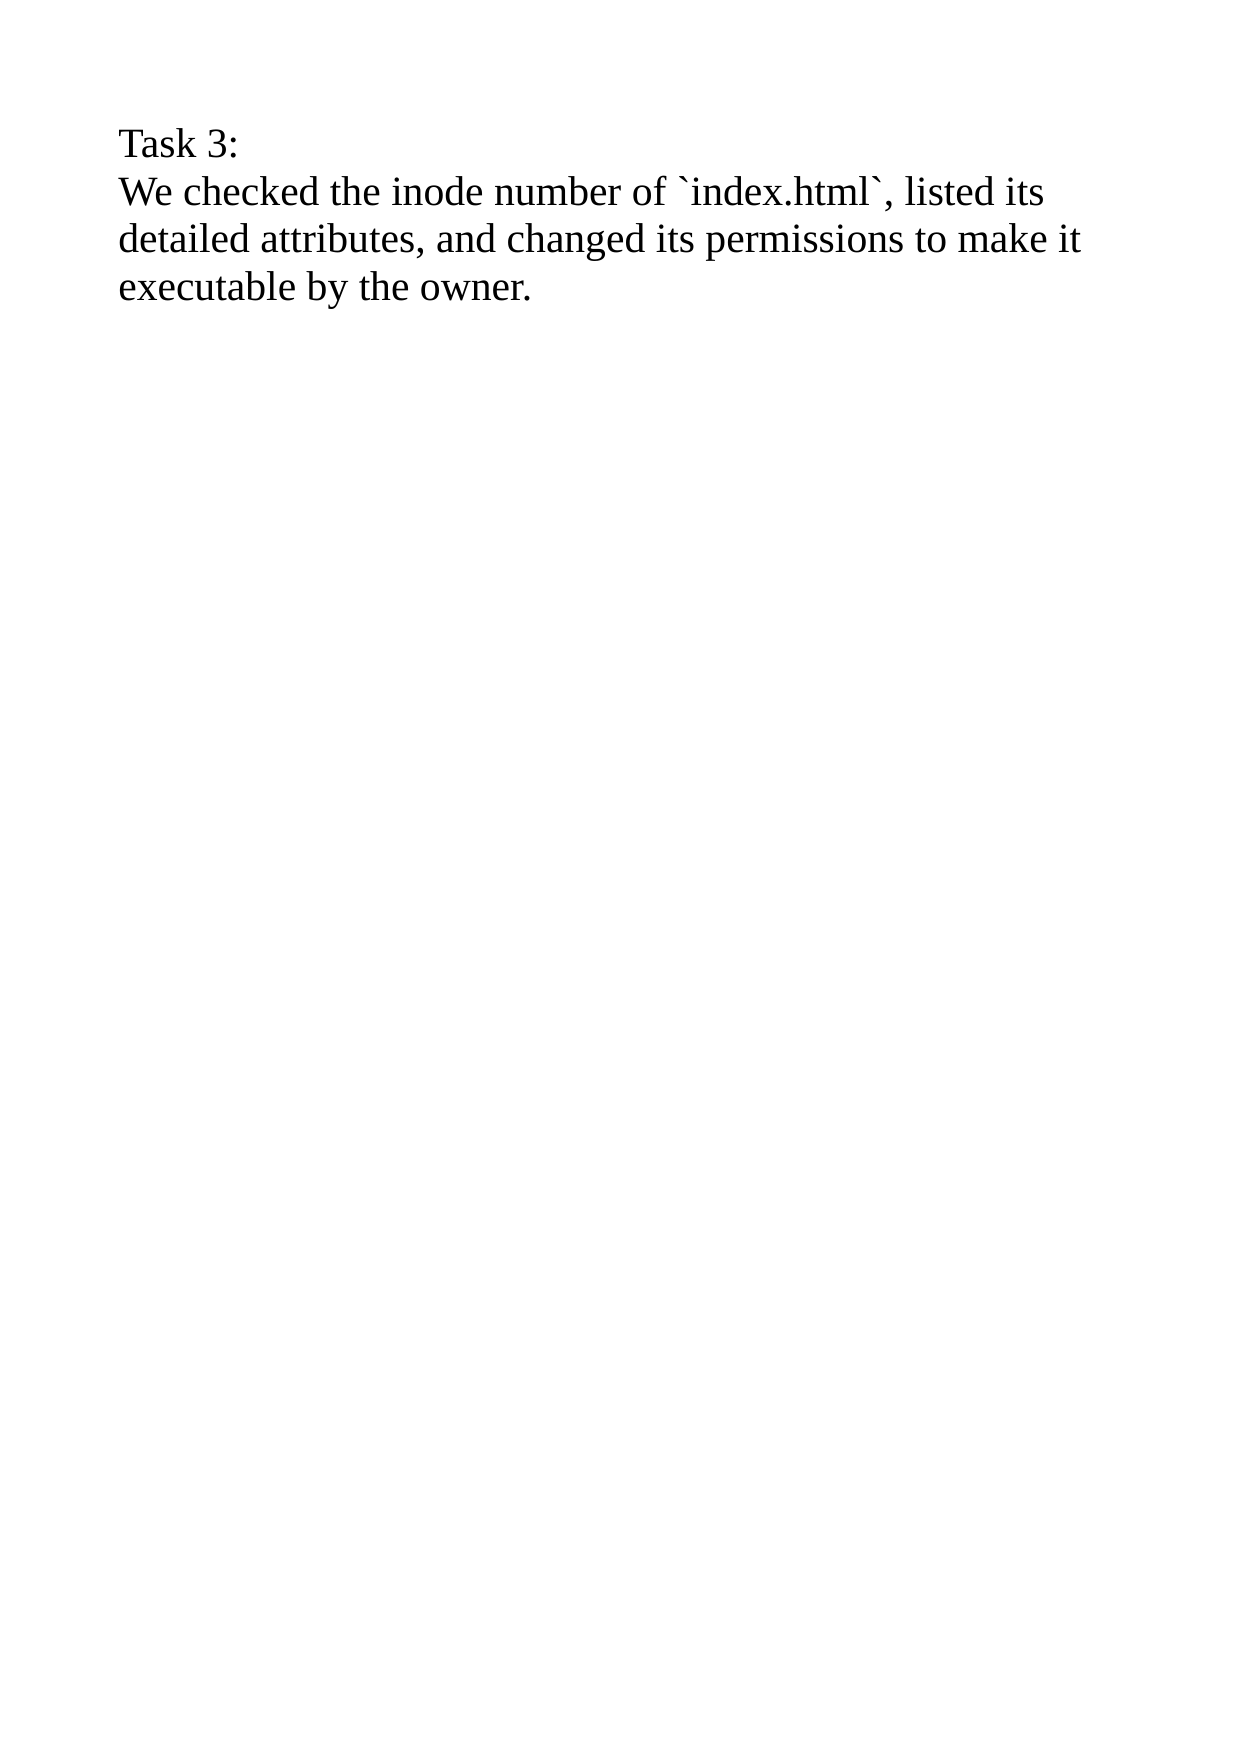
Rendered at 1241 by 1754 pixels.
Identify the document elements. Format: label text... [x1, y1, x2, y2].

text We checked the inode number of `index.html`, listed its detailed attributes, and changed its permissions to make it executable by the owner. [118, 166, 1122, 310]
text Task 3: [118, 118, 1122, 166]
